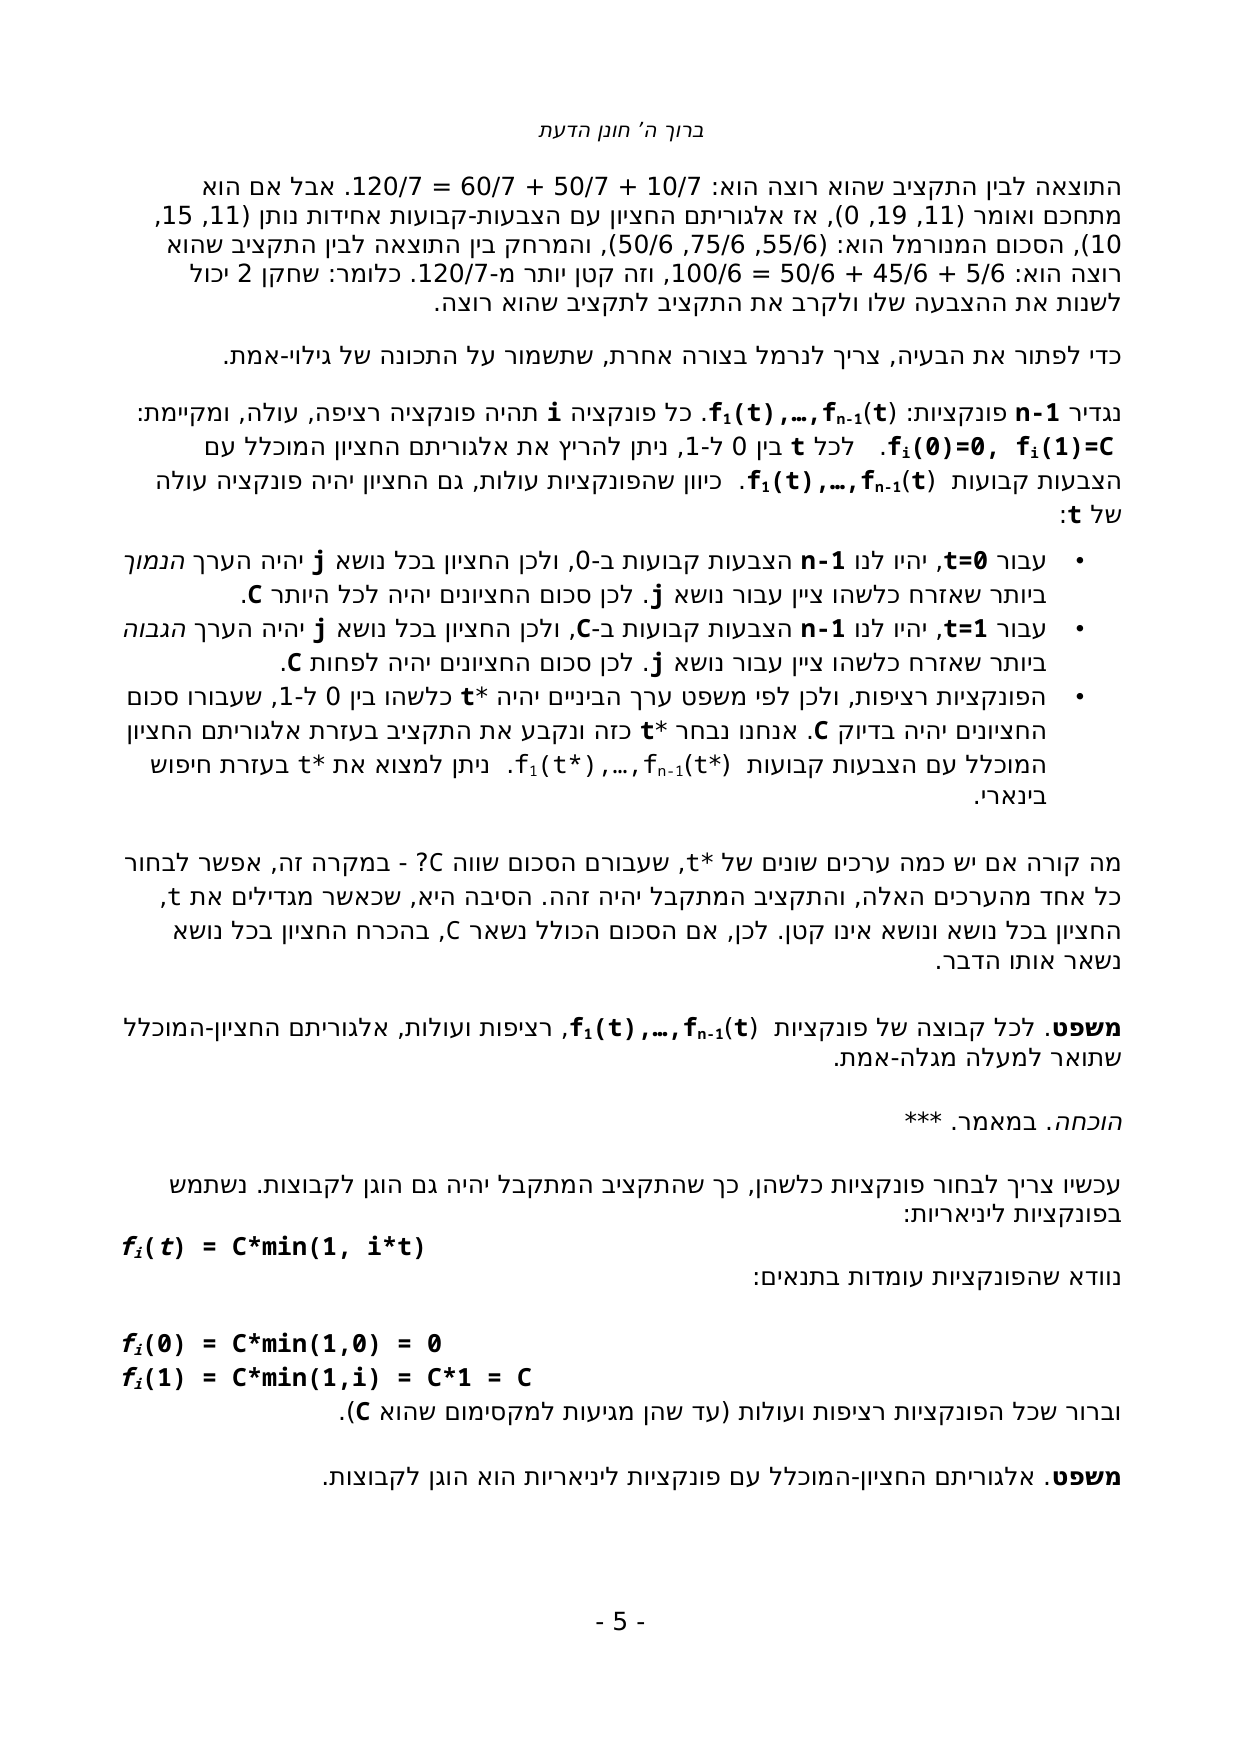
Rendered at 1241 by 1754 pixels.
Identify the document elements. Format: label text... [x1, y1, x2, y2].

text משפט. אלגוריתם החציון-המוכלל עם פונקציות ליניאריות הוא הוגן לקבוצות. [118, 1462, 1122, 1491]
list עבור t=0, יהיו לנו n-1 הצבעות קבועות ב-0, ולכן החציון בכל נושא j יהיה הערך הנמוך ביותר שאזרח כלשהו ציין עבור נושא j. לכן סכום החציונים יהיה לכל היותר C. [118, 542, 1084, 611]
text fi(t) = C*min(1, i*t) [118, 1228, 1122, 1262]
text fi(0) = C*min(1,0) = 0 [118, 1326, 1122, 1360]
text עכשיו צריך לבחור פונקציות כלשהן, כך שהתקציב המתקבל יהיה גם הוגן לקבוצות. נשתמש בפונקציות ליניאריות: [118, 1170, 1122, 1228]
text מה קורה אם יש כמה ערכים שונים של *t, שעבורם הסכום שווה C? - במקרה זה, אפשר לבחור כל אחד מהערכים האלה, והתקציב המתקבל יהיה זהה. הסיבה היא, שכאשר מגדילים את t, החציון בכל נושא ונושא אינו קטן. לכן, אם הסכום הכולל נשאר C, בהכרח החציון בכל נושא נשאר אותו הדבר. [118, 844, 1122, 976]
text משפט. לכל קבוצה של פונקציות (t)f1(t),…,fn-1, רציפות ועולות, אלגוריתם החציון-המוכלל שתואר למעלה מגלה-אמת. [118, 1009, 1122, 1073]
text אפשר לנרמל את התוצאה כך שהסכום ייצא 30. במקרה זה, התוצאה תהיה (60/7, 90/7, 60/7). אבל האלגוריתם עם הנירמול אינו מגלה-אמת. למשל, נבדוק את אזרח 2. המרחק בין התוצאה לבין התקציב שהוא רוצה הוא: 10/7 + 50/7 + 60/7 = 120/7. אבל אם הוא מתחכם ואומר (11, 19, 0), אז אלגוריתם החציון עם הצבעות-קבועות אחידות נותן (11, 15, 10), הסכום המנורמל הוא: (55/6, 75/6, 50/6), והמרחק בין התוצאה לבין התקציב שהוא רוצה הוא: 5/6 + 45/6 + 50/6 = 100/6, וזה קטן יותר מ-120/7. כלומר: שחקן 2 יכול לשנות את ההצבעה שלו ולקרב את התקציב לתקציב שהוא רוצה. [118, 172, 1122, 318]
text נגדיר n-1 פונקציות: (t)f1(t),…,fn-1. כל פונקציה i תהיה פונקציה רציפה, עולה, ומקיימת: fi(0)=0, fi(1)=C. לכל t בין 0 ל-1, ניתן להריץ את אלגוריתם החציון המוכלל עם הצבעות קבועות (t)f1(t),…,fn-1. כיוון שהפונקציות עולות, גם החציון יהיה פונקציה עולה של t: [118, 394, 1122, 531]
text נוודא שהפונקציות עומדות בתנאים: [118, 1262, 1122, 1292]
text וברור שכל הפונקציות רציפות ועולות (עד שהן מגיעות למקסימום שהוא C). [118, 1394, 1122, 1428]
list עבור t=1, יהיו לנו n-1 הצבעות קבועות ב-C, ולכן החציון בכל נושא j יהיה הערך הגבוה ביותר שאזרח כלשהו ציין עבור נושא j. לכן סכום החציונים יהיה לפחות C. [118, 611, 1084, 679]
list הפונקציות רציפות, ולכן לפי משפט ערך הביניים יהיה *t כלשהו בין 0 ל-1, שעבורו סכום החציונים יהיה בדיוק C. אנחנו נבחר *t כזה ונקבע את התקציב בעזרת אלגוריתם החציון המוכלל עם הצבעות קבועות (*t)f1(t*),…,fn-1. ניתן למצוא את *t בעזרת חיפוש בינארי. [118, 679, 1084, 810]
text fi(1) = C*min(1,i) = C*1 = C [118, 1360, 1122, 1394]
text כדי לפתור את הבעיה, צריך לנרמל בצורה אחרת, שתשמור על התכונה של גילוי-אמת. [118, 341, 1122, 371]
text הוכחה. במאמר. *** [118, 1107, 1122, 1136]
